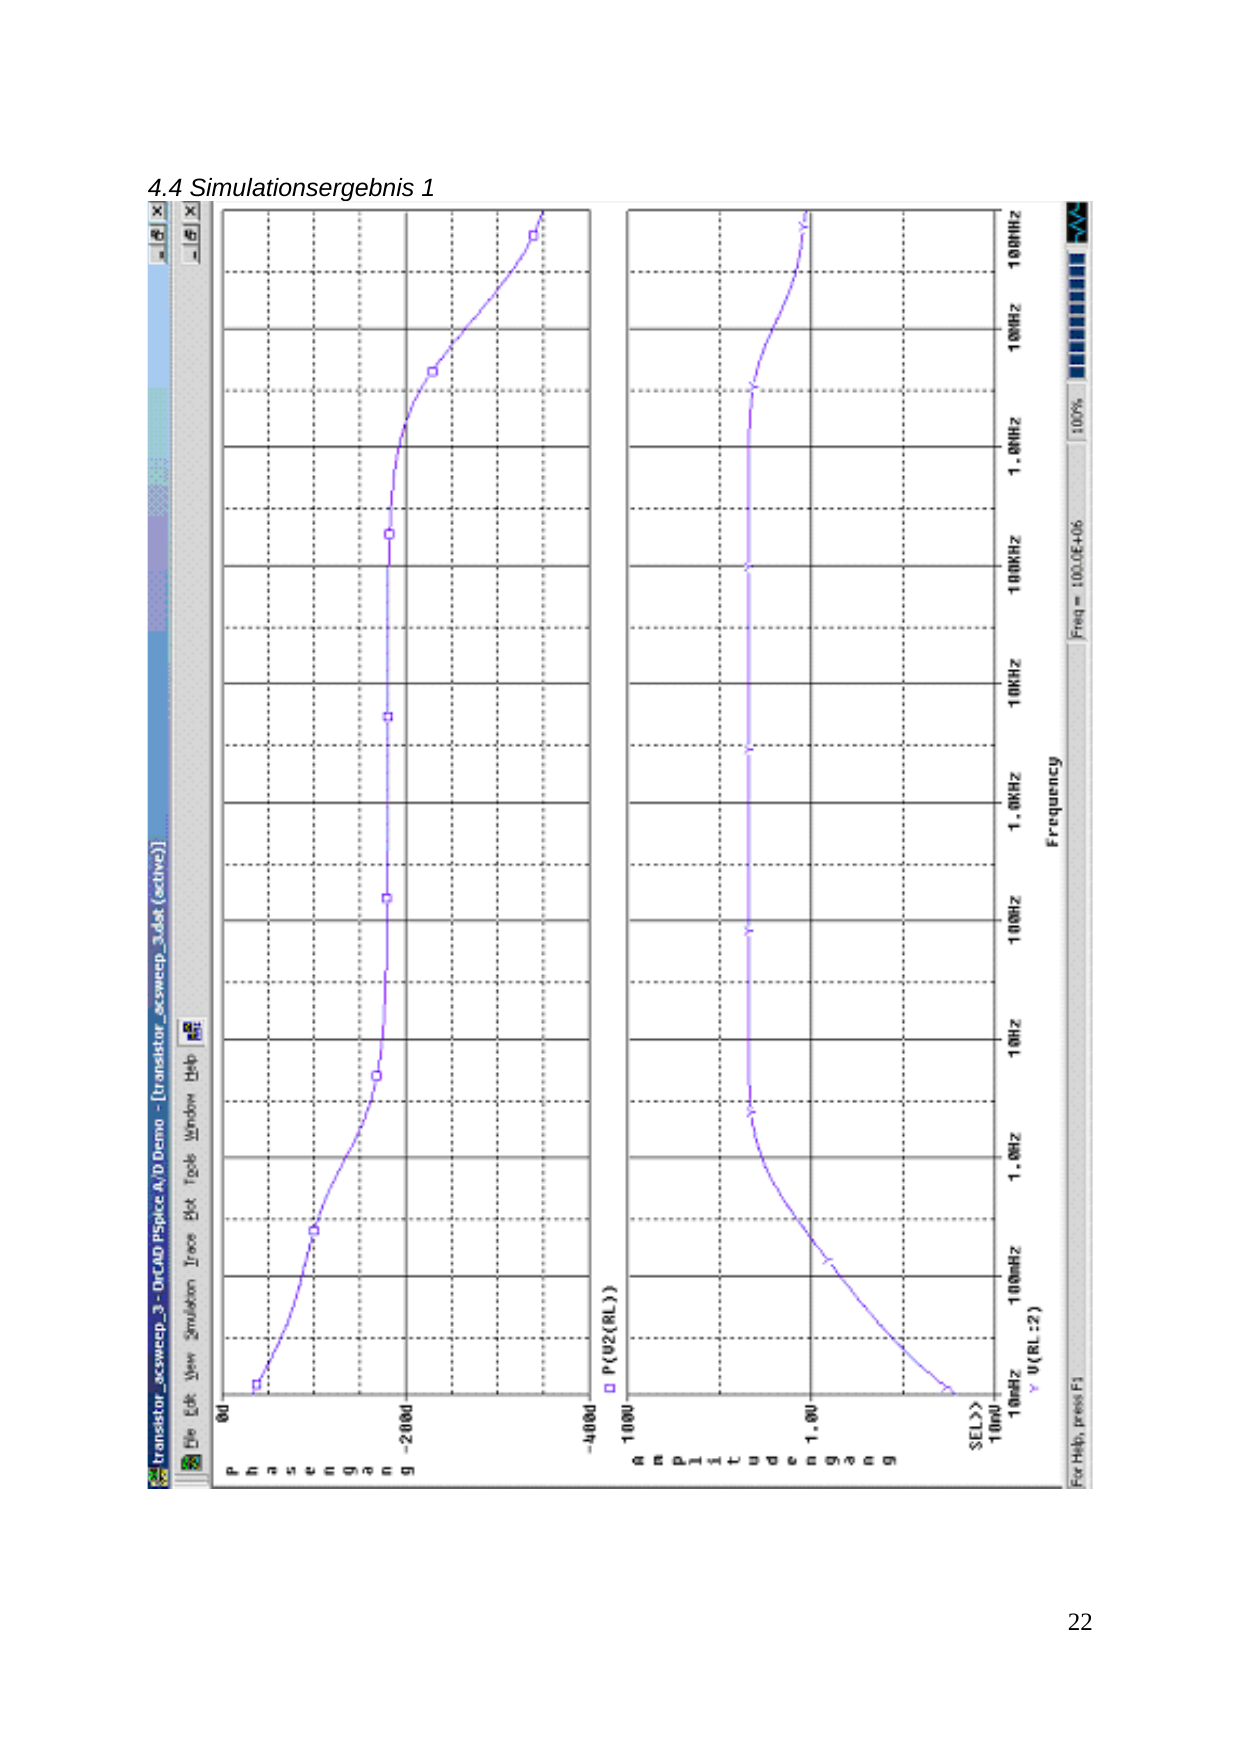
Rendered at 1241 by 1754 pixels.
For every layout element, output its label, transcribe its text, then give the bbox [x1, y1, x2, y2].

subtitle 4.4 Simulationsergebnis 1 [148, 173, 1093, 201]
picture [147, 201, 1093, 1489]
